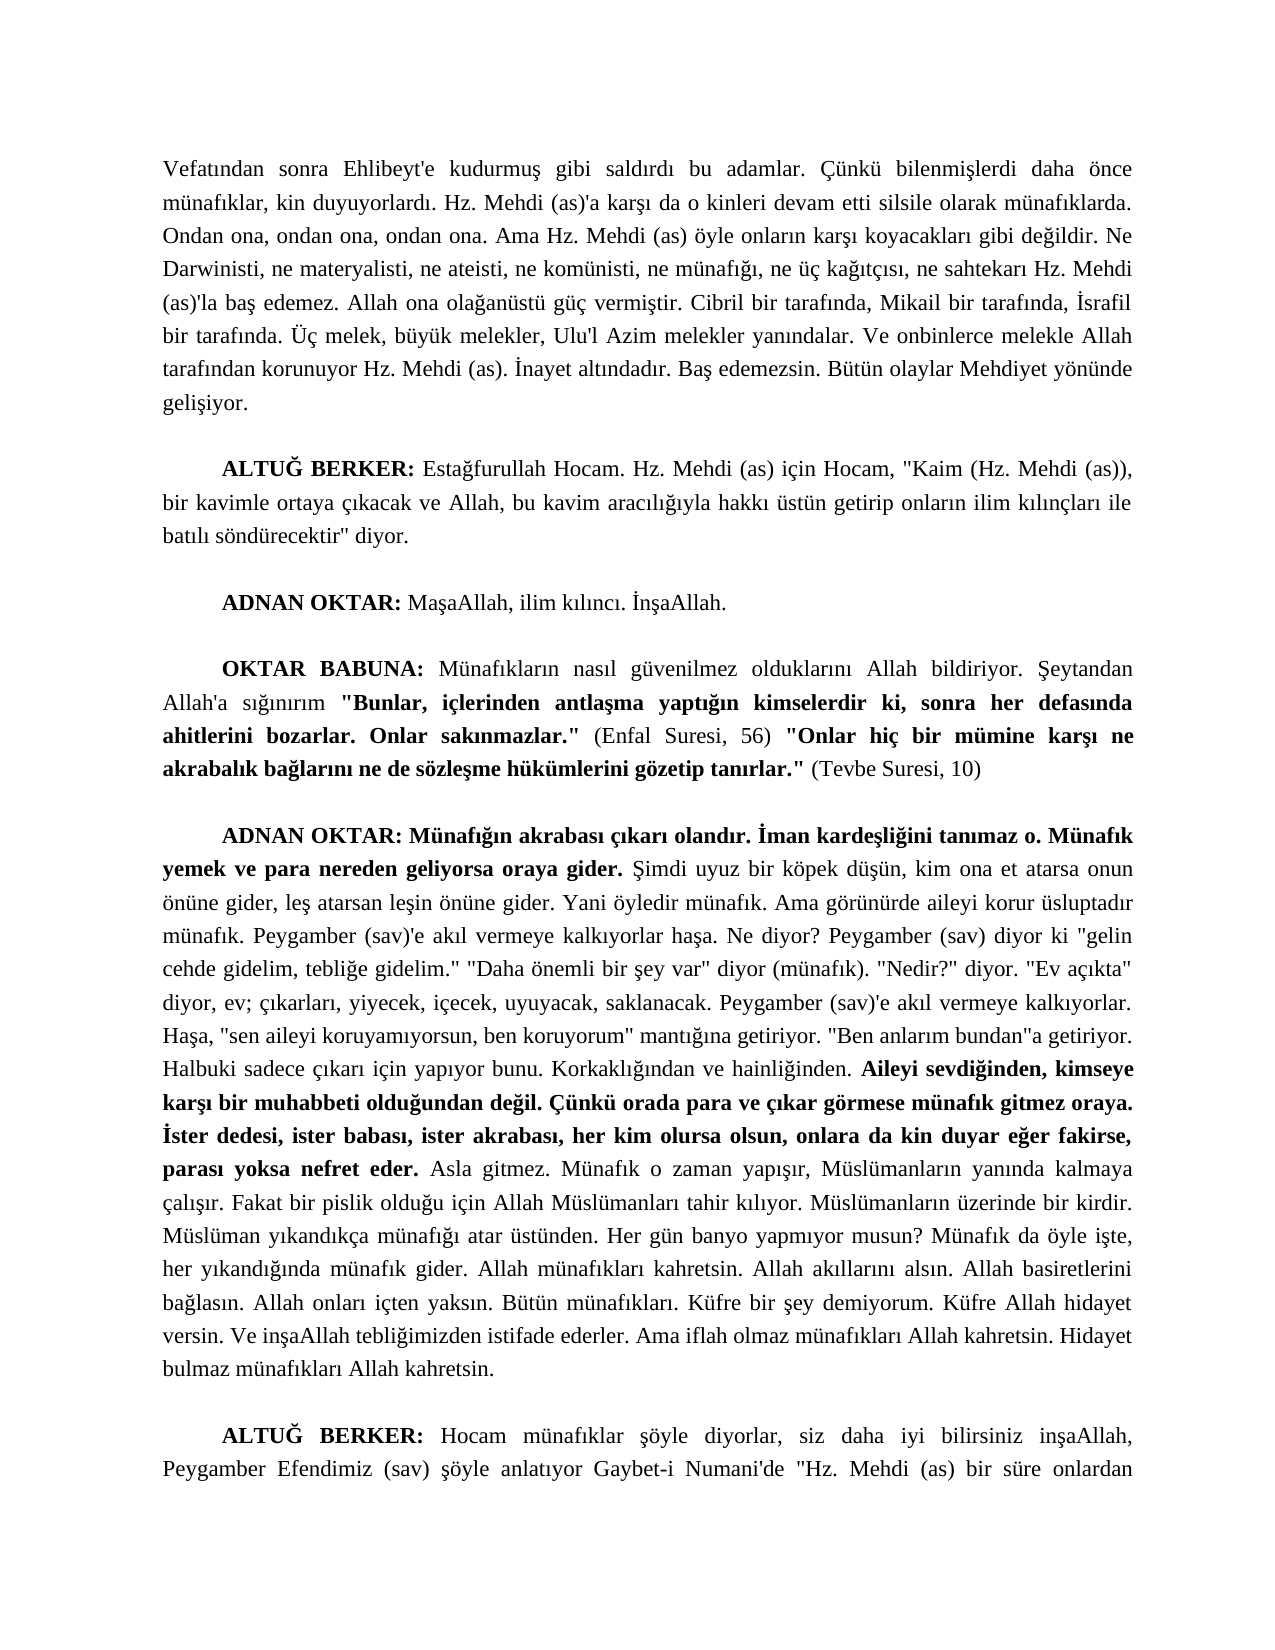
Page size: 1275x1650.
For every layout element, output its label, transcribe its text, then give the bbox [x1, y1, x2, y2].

text OKTAR BABUNA: Münafıkların nasıl güvenilmez olduklarını Allah bildiriyor. Şeytandan Allah'a sığınırım "Bunlar, içlerinden antlaşma yaptığın kimselerdir ki, sonra her defasında ahitlerini bozarlar. Onlar sakınmazlar." (Enfal Suresi, 56) "Onlar hiç bir mümine karşı ne akrabalık bağlarını ne de sözleşme hükümlerini gözetip tanırlar." (Tevbe Suresi, 10) [162, 650, 1134, 783]
text ALTUĞ BERKER: Estağfurullah Hocam. Hz. Mehdi (as) için Hocam, "Kaim (Hz. Mehdi (as)), bir kavimle ortaya çıkacak ve Allah, bu kavim aracılığıyla hakkı üstün getirip onların ilim kılınçları ile batılı söndürecektir" diyor. [162, 450, 1134, 550]
text Vefatından sonra Ehlibeyt'e kudurmuş gibi saldırdı bu adamlar. Çünkü bilenmişlerdi daha önce münafıklar, kin duyuyorlardı. Hz. Mehdi (as)'a karşı da o kinleri devam etti silsile olarak münafıklarda. Ondan ona, ondan ona, ondan ona. Ama Hz. Mehdi (as) öyle onların karşı koyacakları gibi değildir. Ne Darwinisti, ne materyalisti, ne ateisti, ne komünisti, ne münafığı, ne üç kağıtçısı, ne sahtekarı Hz. Mehdi (as)'la baş edemez. Allah ona olağanüstü güç vermiştir. Cibril bir tarafında, Mikail bir tarafında, İsrafil bir tarafında. Üç melek, büyük melekler, Ulu'l Azim melekler yanındalar. Ve onbinlerce melekle Allah tarafından korunuyor Hz. Mehdi (as). İnayet altındadır. Baş edemezsin. Bütün olaylar Mehdiyet yönünde gelişiyor. [162, 150, 1134, 417]
text ALTUĞ BERKER: Hocam münafıklar şöyle diyorlar, siz daha iyi bilirsiniz inşaAllah, Peygamber Efendimiz (sav) şöyle anlatıyor Gaybet-i Numani'de "Hz. Mehdi (as) bir süre onlardan [162, 1417, 1134, 1483]
text ADNAN OKTAR: Münafığın akrabası çıkarı olandır. İman kardeşliğini tanımaz o. Münafık yemek ve para nereden geliyorsa oraya gider. Şimdi uyuz bir köpek düşün, kim ona et atarsa onun önüne gider, leş atarsan leşin önüne gider. Yani öyledir münafık. Ama görünürde aileyi korur üsluptadır münafık. Peygamber (sav)'e akıl vermeye kalkıyorlar haşa. Ne diyor? Peygamber (sav) diyor ki "gelin cehde gidelim, tebliğe gidelim." "Daha önemli bir şey var" diyor (münafık). "Nedir?" diyor. "Ev açıkta" diyor, ev; çıkarları, yiyecek, içecek, uyuyacak, saklanacak. Peygamber (sav)'e akıl vermeye kalkıyorlar. Haşa, "sen aileyi koruyamıyorsun, ben koruyorum" mantığına getiriyor. "Ben anlarım bundan"a getiriyor. Halbuki sadece çıkarı için yapıyor bunu. Korkaklığından ve hainliğinden. Aileyi sevdiğinden, kimseye karşı bir muhabbeti olduğundan değil. Çünkü orada para ve çıkar görmese münafık gitmez oraya. İster dedesi, ister babası, ister akrabası, her kim olursa olsun, onlara da kin duyar eğer fakirse, parası yoksa nefret eder. Asla gitmez. Münafık o zaman yapışır, Müslümanların yanında kalmaya çalışır. Fakat bir pislik olduğu için Allah Müslümanları tahir kılıyor. Müslümanların üzerinde bir kirdir. Müslüman yıkandıkça münafığı atar üstünden. Her gün banyo yapmıyor musun? Münafık da öyle işte, her yıkandığında münafık gider. Allah münafıkları kahretsin. Allah akıllarını alsın. Allah basiretlerini bağlasın. Allah onları içten yaksın. Bütün münafıkları. Küfre bir şey demiyorum. Küfre Allah hidayet versin. Ve inşaAllah tebliğimizden istifade ederler. Ama iflah olmaz münafıkları Allah kahretsin. Hidayet bulmaz münafıkları Allah kahretsin. [162, 817, 1134, 1383]
text ADNAN OKTAR: MaşaAllah, ilim kılıncı. İnşaAllah. [162, 583, 1134, 617]
